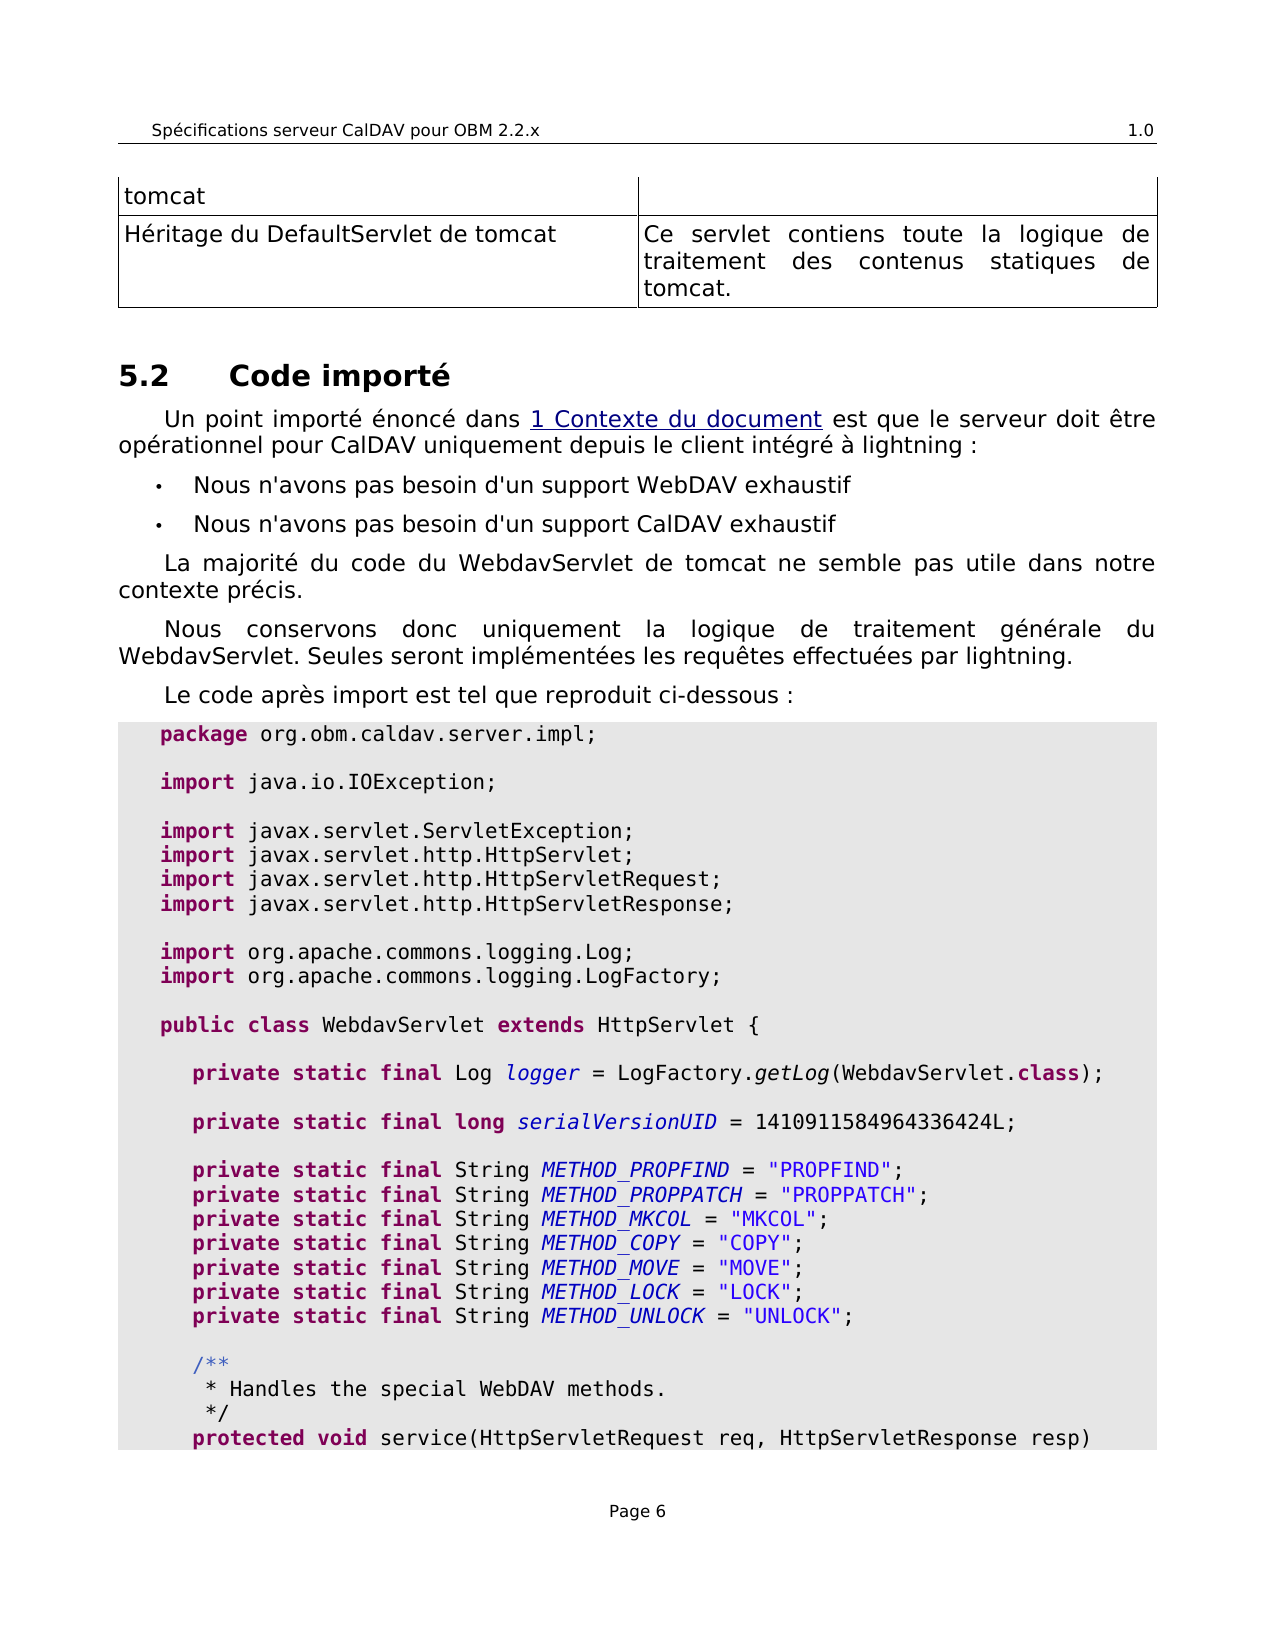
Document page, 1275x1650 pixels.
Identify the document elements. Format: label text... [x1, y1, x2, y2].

text import org.apache.commons.logging.LogFactory; [118, 964, 1157, 989]
list Nous n'avons pas besoin d'un support CalDAV exhaustif [156, 511, 1157, 538]
text private static final String METHOD_UNLOCK = "UNLOCK"; [118, 1304, 1157, 1328]
text Le code après import est tel que reproduit ci-dessous : [118, 682, 1157, 709]
text private static final String METHOD_LOCK = "LOCK"; [118, 1280, 1157, 1304]
text private static final String METHOD_MKCOL = "MKCOL"; [118, 1207, 1157, 1231]
text import org.apache.commons.logging.Log; [118, 940, 1157, 964]
text private static final String METHOD_MOVE = "MOVE"; [118, 1256, 1157, 1280]
text */ [118, 1401, 1157, 1426]
table_cell tomcat [119, 177, 637, 215]
text /** [118, 1353, 1157, 1377]
text * Handles the special WebDAV methods. [118, 1377, 1157, 1401]
text La majorité du code du WebdavServlet de tomcat ne semble pas utile dans notre contexte précis. [118, 550, 1157, 604]
text package org.obm.caldav.server.impl; [118, 722, 1157, 746]
list Nous n'avons pas besoin d'un support WebDAV exhaustif [156, 472, 1157, 499]
text import javax.servlet.http.HttpServletRequest; [118, 867, 1157, 892]
text private static final long serialVersionUID = 1410911584964336424L; [118, 1110, 1157, 1134]
text import javax.servlet.http.HttpServletResponse; [118, 892, 1157, 916]
text private static final Log logger = LogFactory.getLog(WebdavServlet.class); [118, 1062, 1157, 1086]
text private static final String METHOD_PROPPATCH = "PROPPATCH"; [118, 1183, 1157, 1207]
text import javax.servlet.ServletException; [118, 819, 1157, 843]
subtitle Code importé [118, 359, 1157, 393]
table_cell [639, 177, 1157, 215]
text import java.io.IOException; [118, 770, 1157, 794]
table_cell Ce servlet contiens toute la logique de traitement des contenus statiques de tomcat. [639, 216, 1157, 307]
text private static final String METHOD_PROPFIND = "PROPFIND"; [118, 1159, 1157, 1183]
text Un point importé énoncé dans 1 Contexte du document est que le serveur doit être opérationnel pour CalDAV uniquement depuis le client intégré à lightning : [118, 406, 1157, 459]
text public class WebdavServlet extends HttpServlet { [118, 1013, 1157, 1037]
text protected void service(HttpServletRequest req, HttpServletResponse resp) [118, 1426, 1157, 1450]
text private static final String METHOD_COPY = "COPY"; [118, 1231, 1157, 1256]
text Nous conservons donc uniquement la logique de traitement générale du WebdavServlet. Seules seront implémentées les requêtes effectuées par lightning. [118, 616, 1157, 670]
table_cell Héritage du DefaultServlet de tomcat [119, 216, 637, 307]
text import javax.servlet.http.HttpServlet; [118, 843, 1157, 867]
